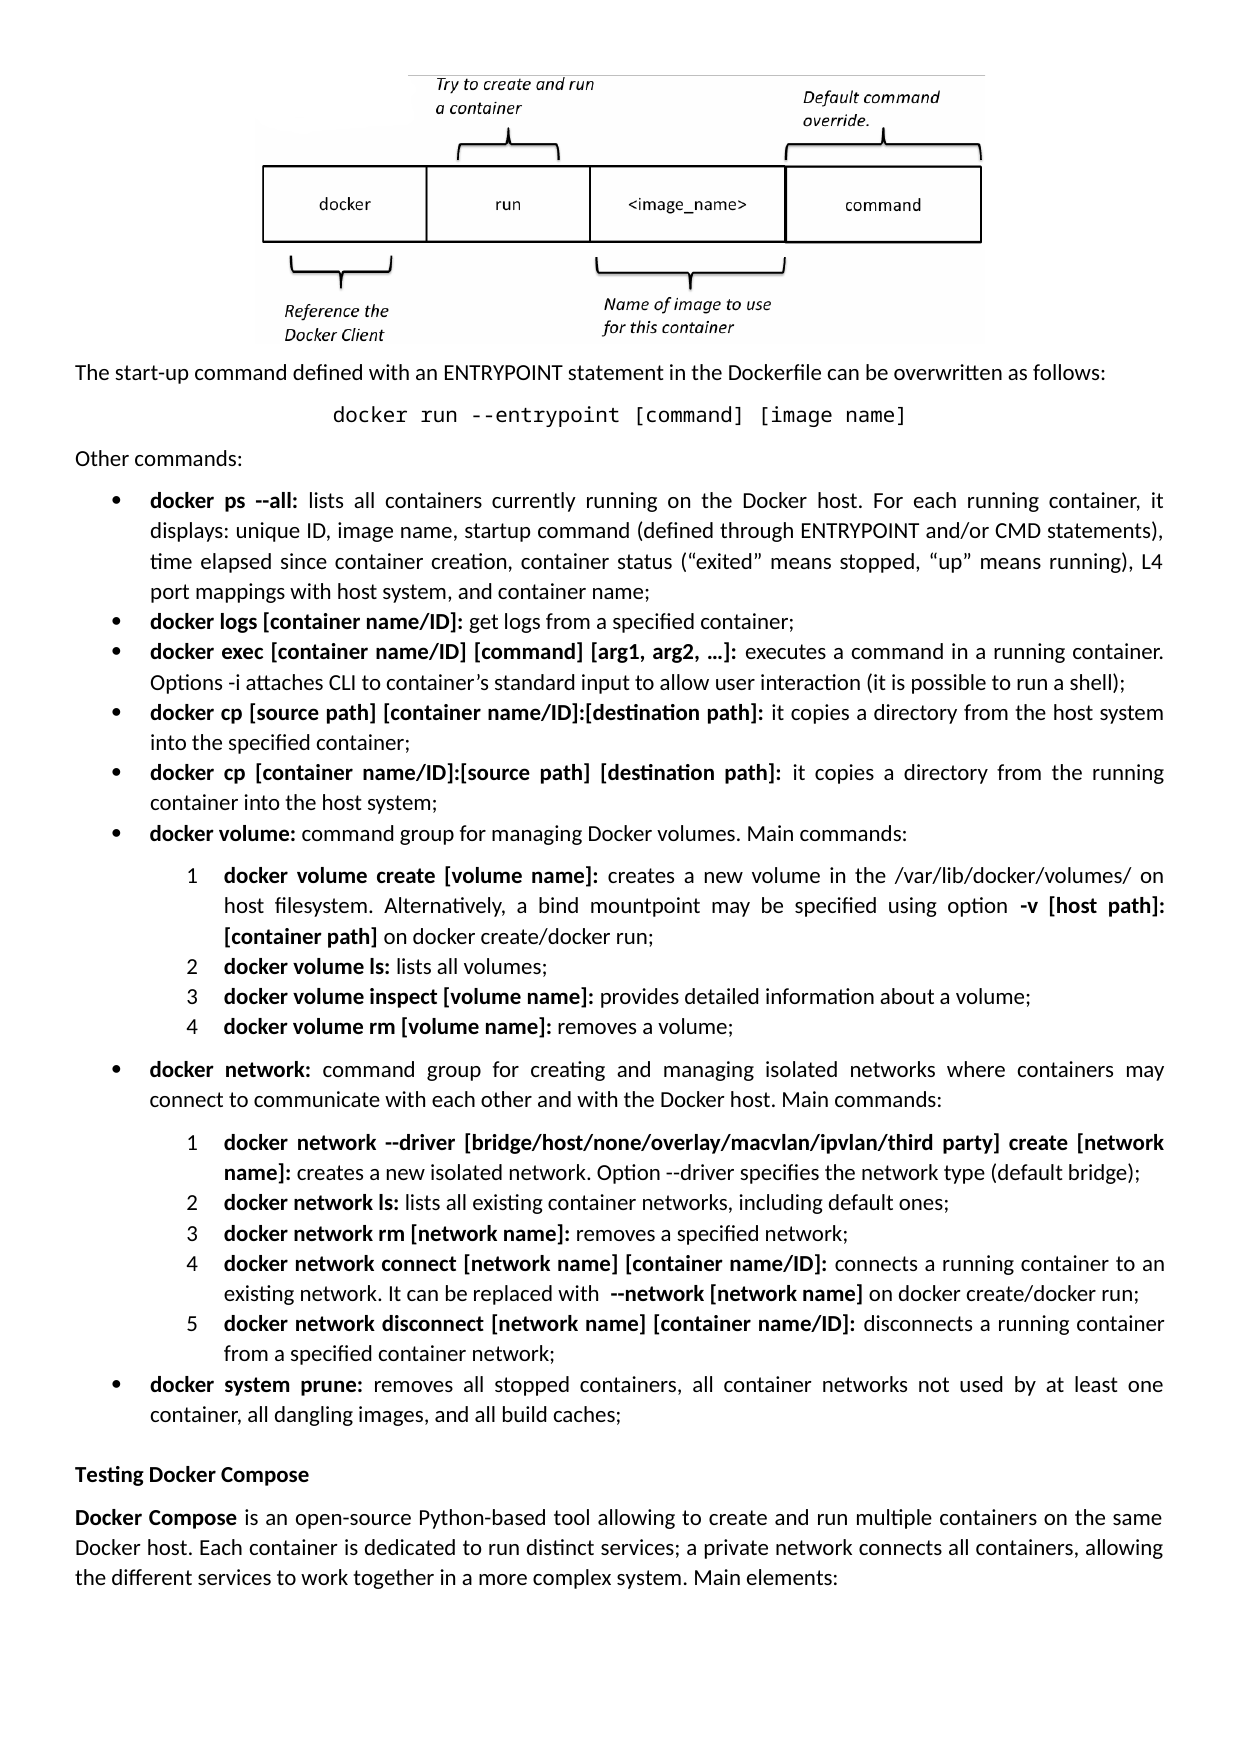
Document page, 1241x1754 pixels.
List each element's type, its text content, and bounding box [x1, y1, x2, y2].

text Testing Docker Compose [75, 1460, 1165, 1488]
list docker cp [source path] [container name/ID]:[destination path]: it copies a directory from the host system into the specified container; [112, 698, 1165, 756]
list docker volume rm [volume name]: removes a volume; [186, 1012, 1165, 1040]
picture [255, 75, 986, 344]
text Docker Compose is an open-source Python-based tool allowing to create and run multiple containers on the same Docker host. Each container is dedicated to run distinct services; a private network connects all containers, allowing the different services to work together in a more complex system. Main elements: [75, 1503, 1165, 1591]
list docker network disconnect [network name] [container name/ID]: disconnects a running container from a specified container network; [186, 1309, 1165, 1367]
text docker run --entrypoint [command] [image name] [75, 401, 1165, 429]
list docker volume: command group for managing Docker volumes. Main commands: [112, 819, 1165, 847]
list docker ps --all: lists all containers currently running on the Docker host. For each running container, it displays: unique ID, image name, startup command (defined through ENTRYPOINT and/or CMD statements), time elapsed since container creation, container status (“exited” means stopped, “up” means running), L4 port mappings with host system, and container name; [112, 486, 1165, 605]
list docker volume inspect [volume name]: provides detailed information about a volume; [186, 982, 1165, 1010]
list docker volume ls: lists all volumes; [186, 952, 1165, 980]
list docker network ls: lists all existing container networks, including default ones; [186, 1188, 1165, 1216]
list docker network: command group for creating and managing isolated networks where containers may connect to communicate with each other and with the Docker host. Main commands: [112, 1055, 1165, 1113]
list docker system prune: removes all stopped containers, all container networks not used by at least one container, all dangling images, and all build caches; [112, 1370, 1165, 1428]
list docker logs [container name/ID]: get logs from a specified container; [112, 607, 1165, 635]
list docker network connect [network name] [container name/ID]: connects a running container to an existing network. It can be replaced with --network [network name] on docker create/docker run; [186, 1249, 1165, 1307]
list docker cp [container name/ID]:[source path] [destination path]: it copies a directory from the running container into the host system; [112, 758, 1165, 816]
list docker network rm [network name]: removes a specified network; [186, 1219, 1165, 1247]
list docker exec [container name/ID] [command] [arg1, arg2, …]: executes a command in a running container. Options -i attaches CLI to container’s standard input to allow user interaction (it is possible to run a shell); [112, 637, 1165, 696]
text Other commands: [75, 444, 1165, 472]
list docker volume create [volume name]: creates a new volume in the /var/lib/docker/volumes/ on host filesystem. Alternatively, a bind mountpoint may be specified using option -v [host path]:[container path] on docker create/docker run; [186, 861, 1165, 950]
text The start-up command defined with an ENTRYPOINT statement in the Dockerfile can be overwritten as follows: [75, 358, 1165, 386]
list docker network --driver [bridge/host/none/overlay/macvlan/ipvlan/third party] create [network name]: creates a new isolated network. Option --driver specifies the network type (default bridge); [186, 1128, 1165, 1186]
